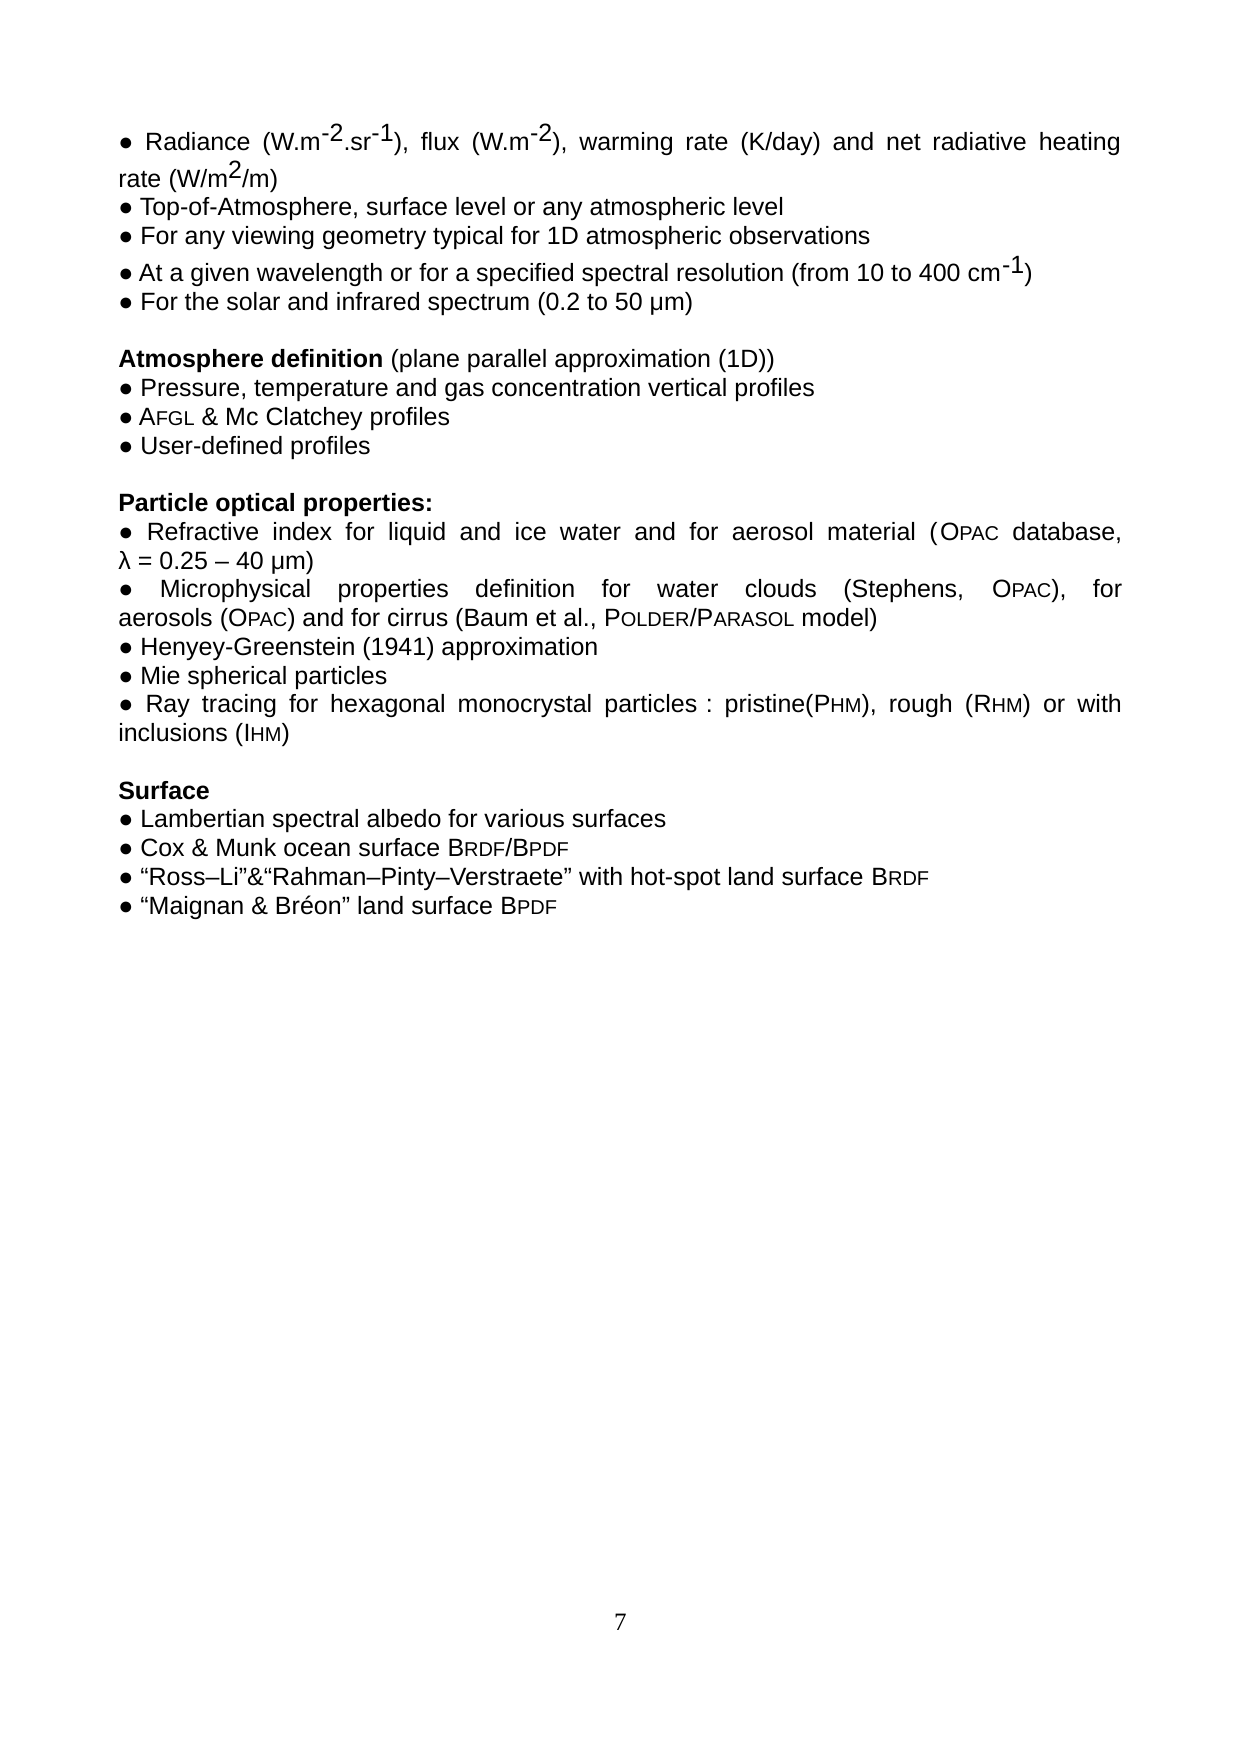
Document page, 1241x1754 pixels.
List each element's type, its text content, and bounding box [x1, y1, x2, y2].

text ● Pressure, temperature and gas concentration vertical profiles [118, 373, 1122, 402]
text ● For the solar and infrared spectrum (0.2 to 50 μm) [118, 287, 1122, 316]
text ● Ray tracing for hexagonal monocrystal particles : pristine(Phm), rough (Rhm) or with inclusions (Ihm) [118, 689, 1122, 747]
text ● “Ross–Li”&“Rahman–Pinty–Verstraete” with hot-spot land surface Brdf [118, 862, 1122, 891]
text ● Henyey-Greenstein (1941) approximation [118, 632, 1122, 661]
text ● Lambertian spectral albedo for various surfaces [118, 804, 1122, 833]
text ● Radiance (W.m-2.sr-1), flux (W.m-2), warming rate (K/day) and net radiative heating rate (W/m2/m) [118, 118, 1122, 192]
text ● Mie spherical particles [118, 661, 1122, 689]
text ● Microphysical properties definition for water clouds (Stephens, Opac), for aerosols (Opac) and for cirrus (Baum et al., Polder/Parasol model) [118, 574, 1122, 632]
text Surface [118, 776, 1122, 804]
text ● At a given wavelength or for a specified spectral resolution (from 10 to 400 cm-1) [118, 250, 1122, 287]
text ● Top-of-Atmosphere, surface level or any atmospheric level [118, 192, 1122, 221]
text ● Cox & Munk ocean surface Brdf/Bpdf [118, 833, 1122, 862]
text Particle optical properties: [118, 488, 1122, 517]
text ● For any viewing geometry typical for 1D atmospheric observations [118, 221, 1122, 250]
text Atmosphere definition (plane parallel approximation (1D)) [118, 344, 1122, 373]
text ● “Maignan & Bréon” land surface Bpdf [118, 891, 1122, 919]
text ● User-defined profiles [118, 431, 1122, 459]
text ● Afgl & Mc Clatchey profiles [118, 402, 1122, 431]
text ● Refractive index for liquid and ice water and for aerosol material (Opac database, λ = 0.25 – 40 μm) [118, 517, 1122, 574]
